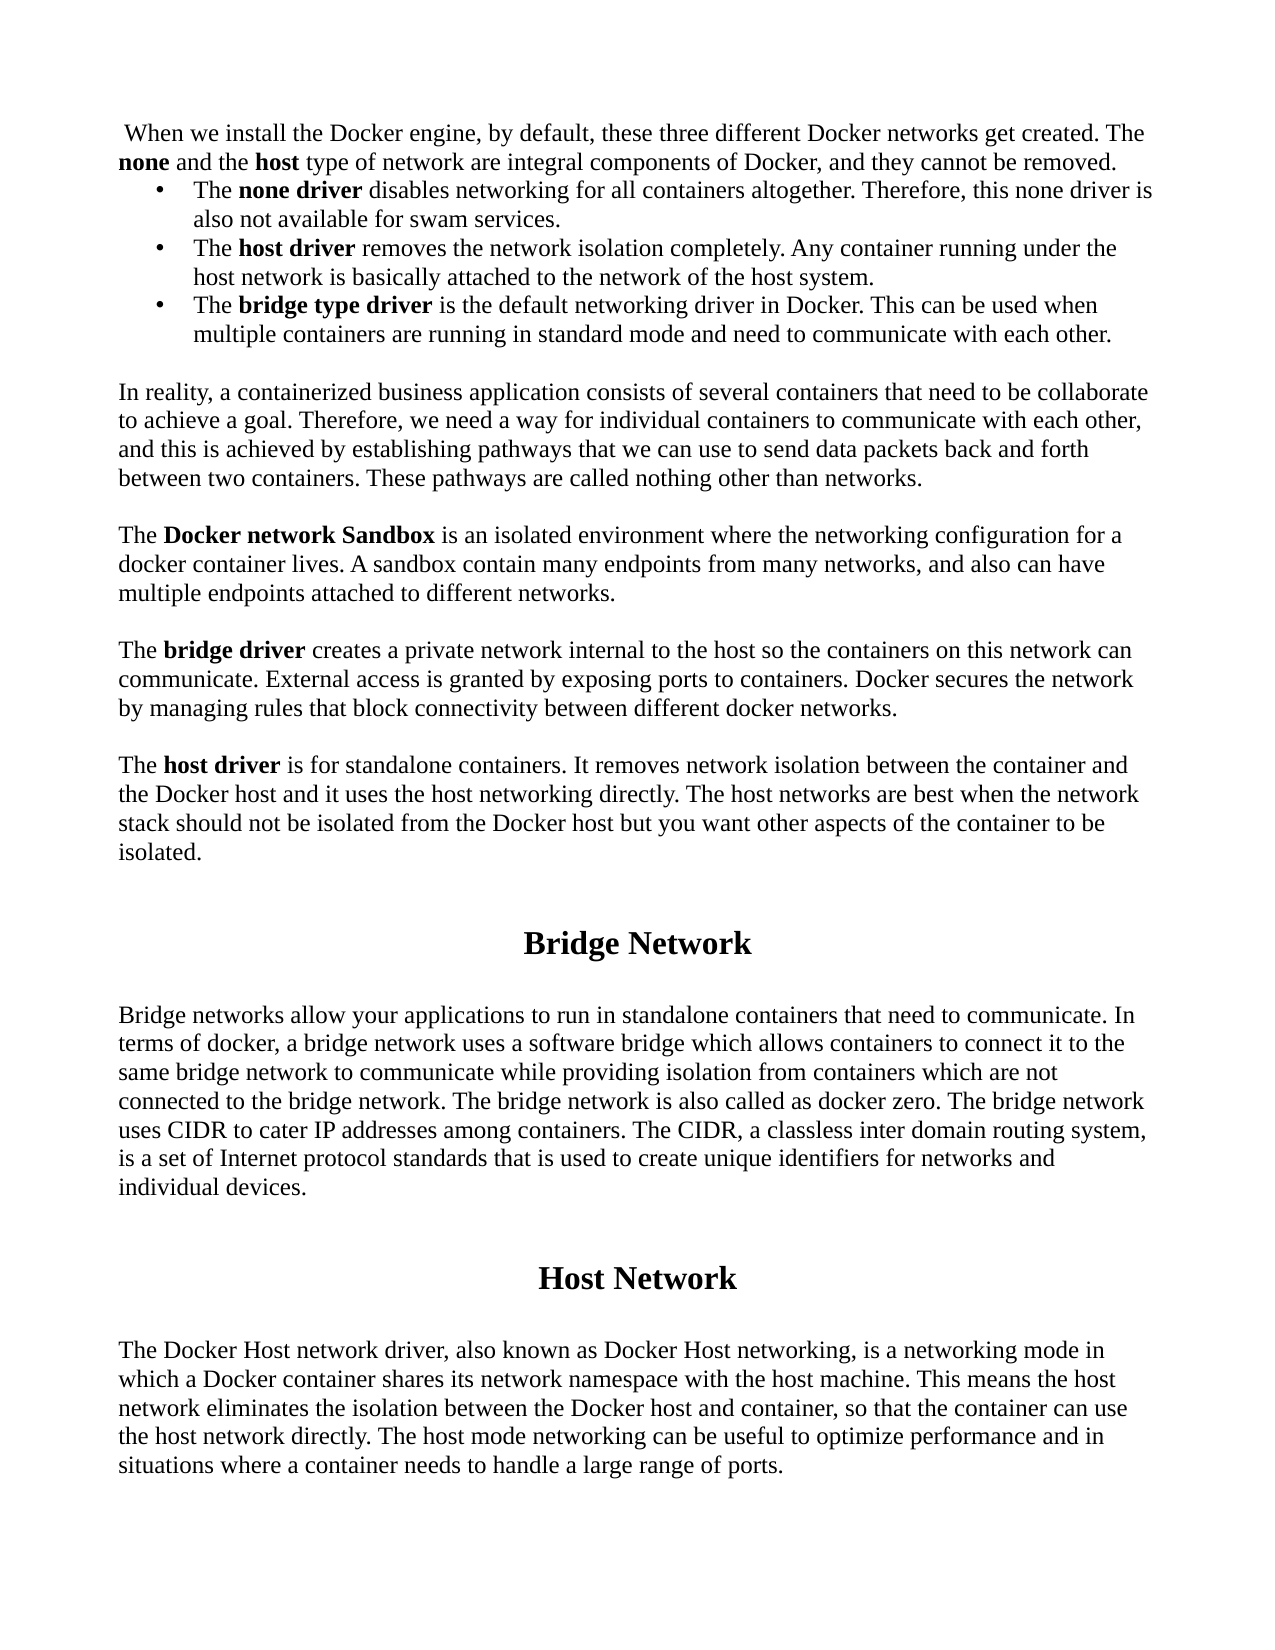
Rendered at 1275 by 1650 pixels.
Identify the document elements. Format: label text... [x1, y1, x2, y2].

text Host Network [118, 1258, 1157, 1297]
text In reality, a containerized business application consists of several containers that need to be collaborate to achieve a goal. Therefore, we need a way for individual containers to communicate with each other, and this is achieved by establishing pathways that we can use to send data packets back and forth between two containers. These pathways are called nothing other than networks. [118, 377, 1157, 492]
text The host driver is for standalone containers. It removes network isolation between the container and the Docker host and it uses the host networking directly. The host networks are best when the network stack should not be isolated from the Docker host but you want other aspects of the container to be isolated. [118, 751, 1157, 866]
list The bridge type driver is the default networking driver in Docker. This can be used when multiple containers are running in standard mode and need to communicate with each other. [156, 291, 1157, 348]
list The host driver removes the network isolation completely. Any container running under the host network is basically attached to the network of the host system. [156, 233, 1157, 291]
text Bridge Network [118, 923, 1157, 961]
text Bridge networks allow your applications to run in standalone containers that need to communicate. In terms of docker, a bridge network uses a software bridge which allows containers to connect it to the same bridge network to communicate while providing isolation from containers which are not connected to the bridge network. The bridge network is also called as docker zero. The bridge network uses CIDR to cater IP addresses among containers. The CIDR, a classless inter domain routing system, is a set of Internet protocol standards that is used to create unique identifiers for networks and individual devices. [118, 1000, 1157, 1201]
list The none driver disables networking for all containers altogether. Therefore, this none driver is also not available for swam services. [156, 176, 1157, 233]
text The Docker Host network driver, also known as Docker Host networking, is a networking mode in which a Docker container shares its network namespace with the host machine. This means the host network eliminates the isolation between the Docker host and container, so that the container can use the host network directly. The host mode networking can be useful to optimize performance and in situations where a container needs to handle a large range of ports. [118, 1335, 1157, 1479]
text When we install the Docker engine, by default, these three different Docker networks get created. The none and the host type of network are integral components of Docker, and they cannot be removed. [118, 118, 1157, 176]
text The bridge driver creates a private network internal to the host so the containers on this network can communicate. External access is granted by exposing ports to containers. Docker secures the network by managing rules that block connectivity between different docker networks. [118, 636, 1157, 722]
text The Docker network Sandbox is an isolated environment where the networking configuration for a docker container lives. A sandbox contain many endpoints from many networks, and also can have multiple endpoints attached to different networks. [118, 521, 1157, 607]
